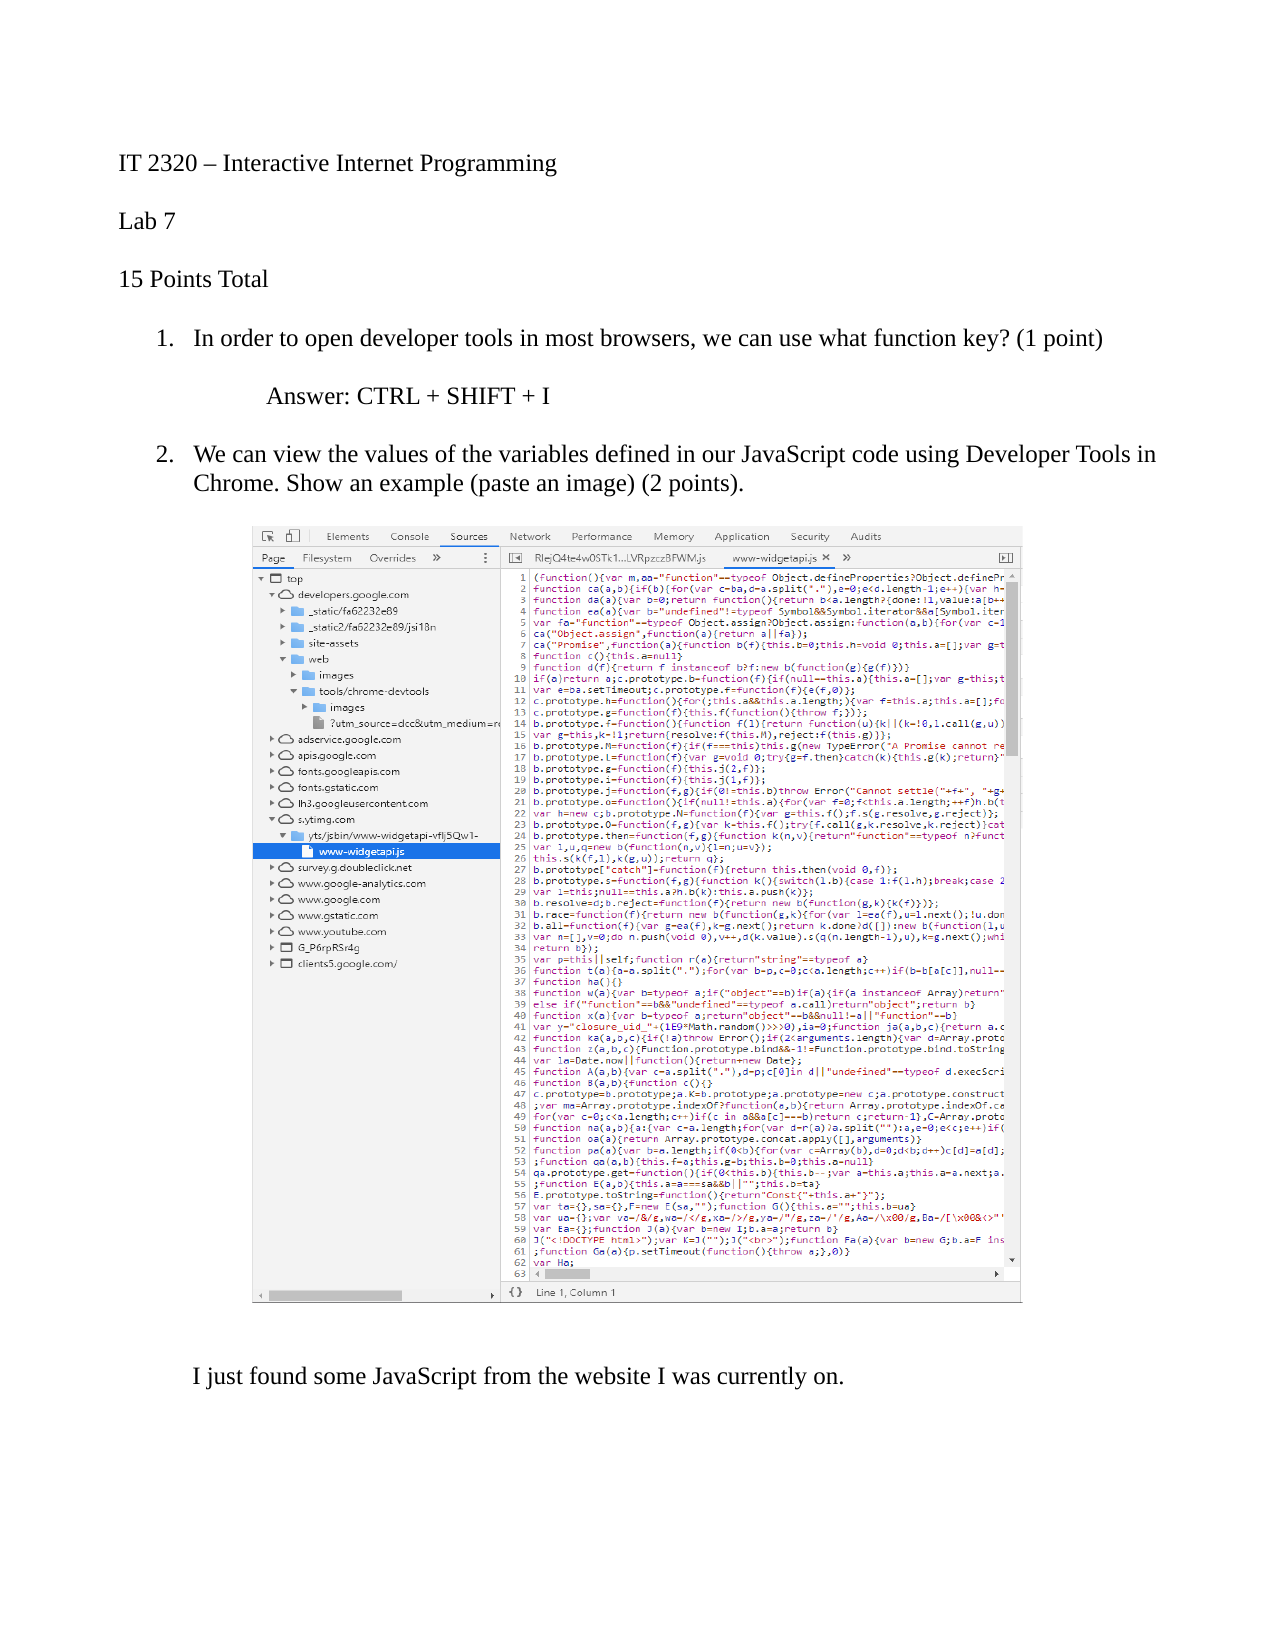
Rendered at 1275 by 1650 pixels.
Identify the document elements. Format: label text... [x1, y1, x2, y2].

text 15 Points Total [118, 264, 1157, 293]
picture [252, 526, 1023, 1303]
text Lab 7 [118, 206, 1157, 235]
text IT 2320 – Interactive Internet Programming [118, 148, 1157, 177]
list In order to open developer tools in most browsers, we can use what function key? (1 point) [156, 323, 1157, 351]
text I just found some JavaScript from the website I was currently on. [118, 1361, 1157, 1390]
text Answer: CTRL + SHIFT + I [118, 381, 1157, 409]
list We can view the values of the variables defined in our JavaScript code using Developer Tools in Chrome. Show an example (paste an image) (2 points). [156, 439, 1157, 497]
